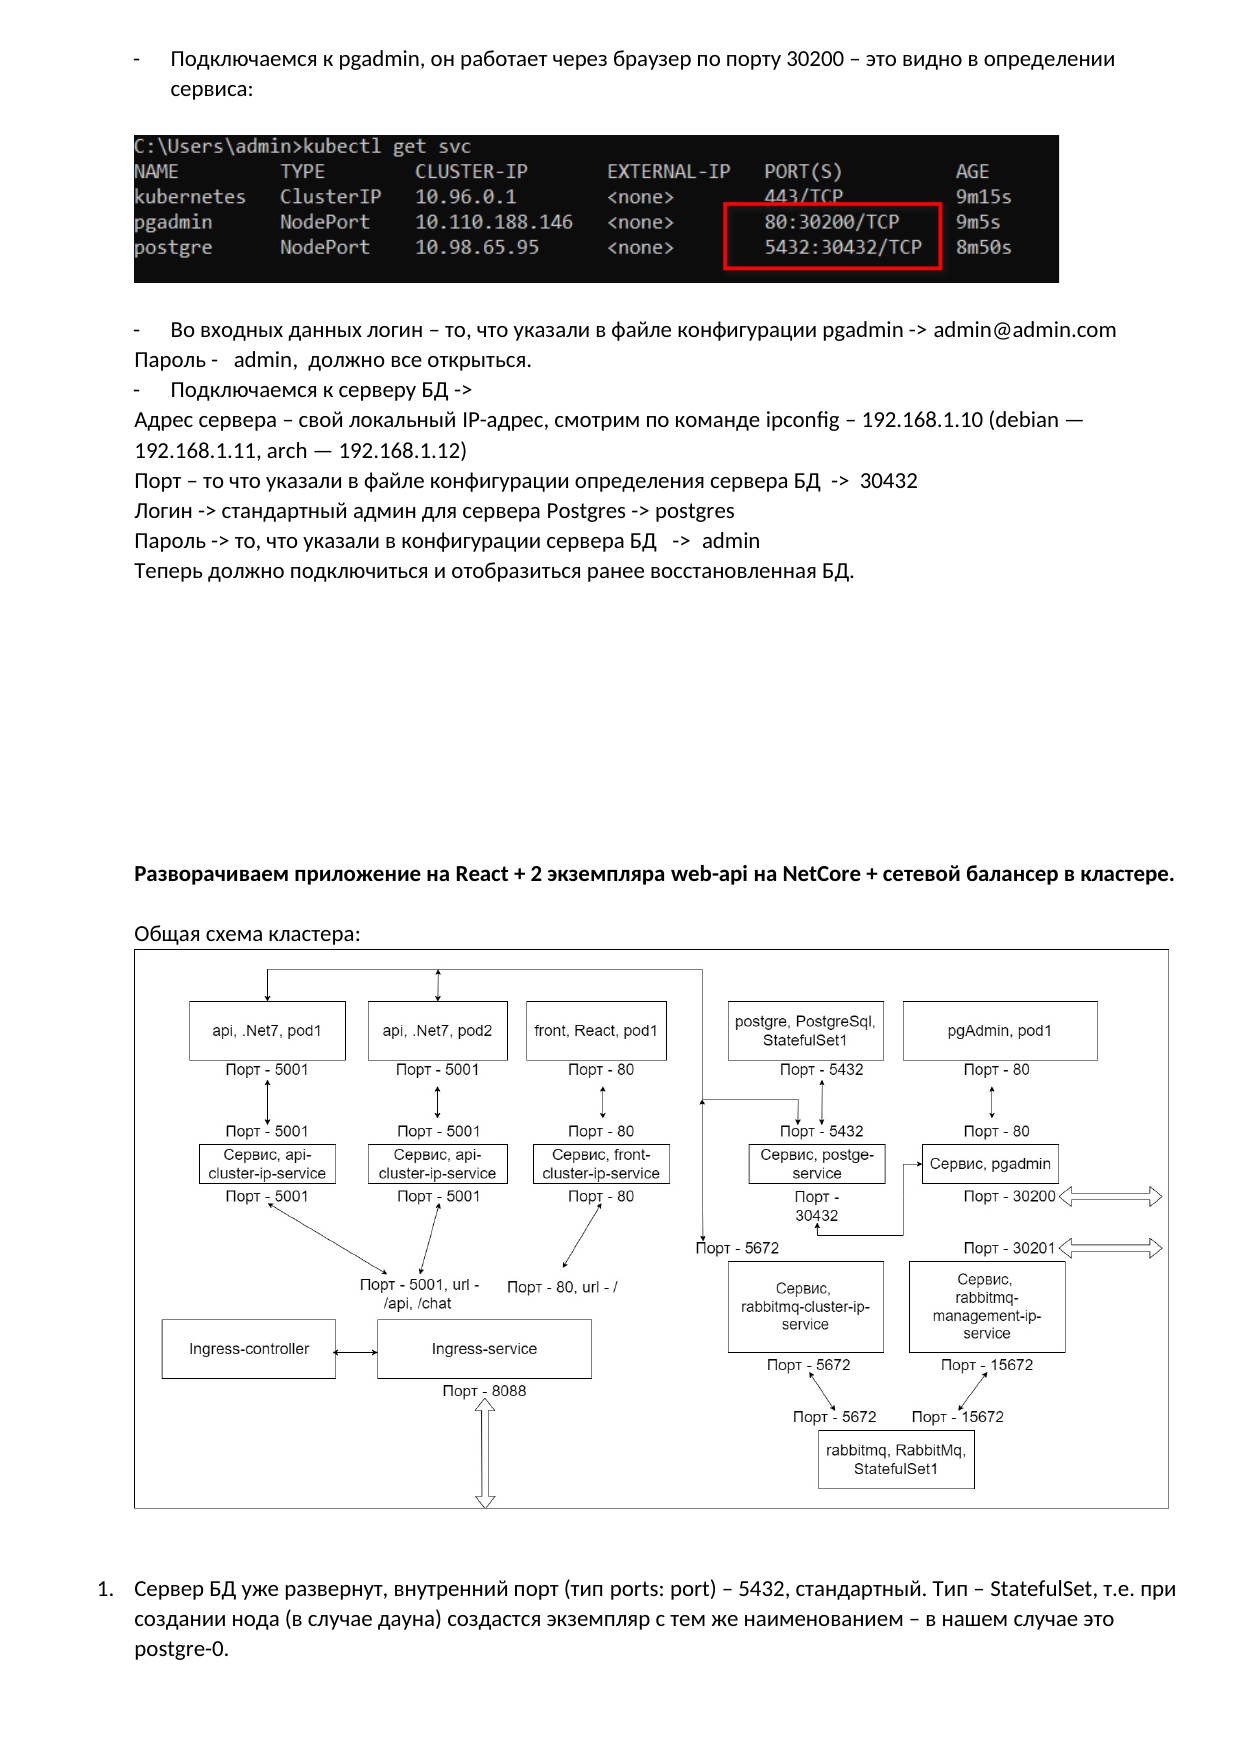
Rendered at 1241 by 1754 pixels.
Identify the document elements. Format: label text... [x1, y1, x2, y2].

picture [134, 135, 1060, 283]
list Пароль - admin, должно все открыться. [134, 345, 1181, 373]
list Сервер БД уже развернут, внутренний порт (тип ports: port) – 5432, стандартный. Тип – StatefulSet, т.е. при создании нода (в случае дауна) создастся экземпляр с тем же наименованием – в нашем случае это postgre-0. [97, 1574, 1181, 1662]
list Разворачиваем приложение на React + 2 экземпляра web-api на NetCore + сетевой балансер в кластере. [134, 859, 1181, 887]
picture [134, 949, 1169, 1509]
list Теперь должно подключиться и отобразиться ранее восстановленная БД. [134, 557, 1181, 584]
list Подключаемся к pgadmin, он работает через браузер по порту 30200 – это видно в определении сервиса: [133, 44, 1181, 103]
list Подключаемся к серверу БД -> [133, 375, 1181, 403]
list Адрес сервера – свой локальный IP-адрес, смотрим по команде ipconfig – 192.168.1.10 (debian — 192.168.1.11, arch — 192.168.1.12) [134, 406, 1181, 464]
list Общая схема кластера: [134, 919, 1181, 947]
list Пароль -> то, что указали в конфигурации сервера БД -> admin [134, 526, 1181, 554]
list Логин -> стандартный админ для сервера Postgres -> postgres [134, 496, 1181, 524]
list Порт – то что указали в файле конфигурации определения сервера БД -> 30432 [134, 466, 1181, 494]
list Во входных данных логин – то, что указали в файле конфигурации pgadmin -> admin@admin.com [133, 315, 1181, 343]
